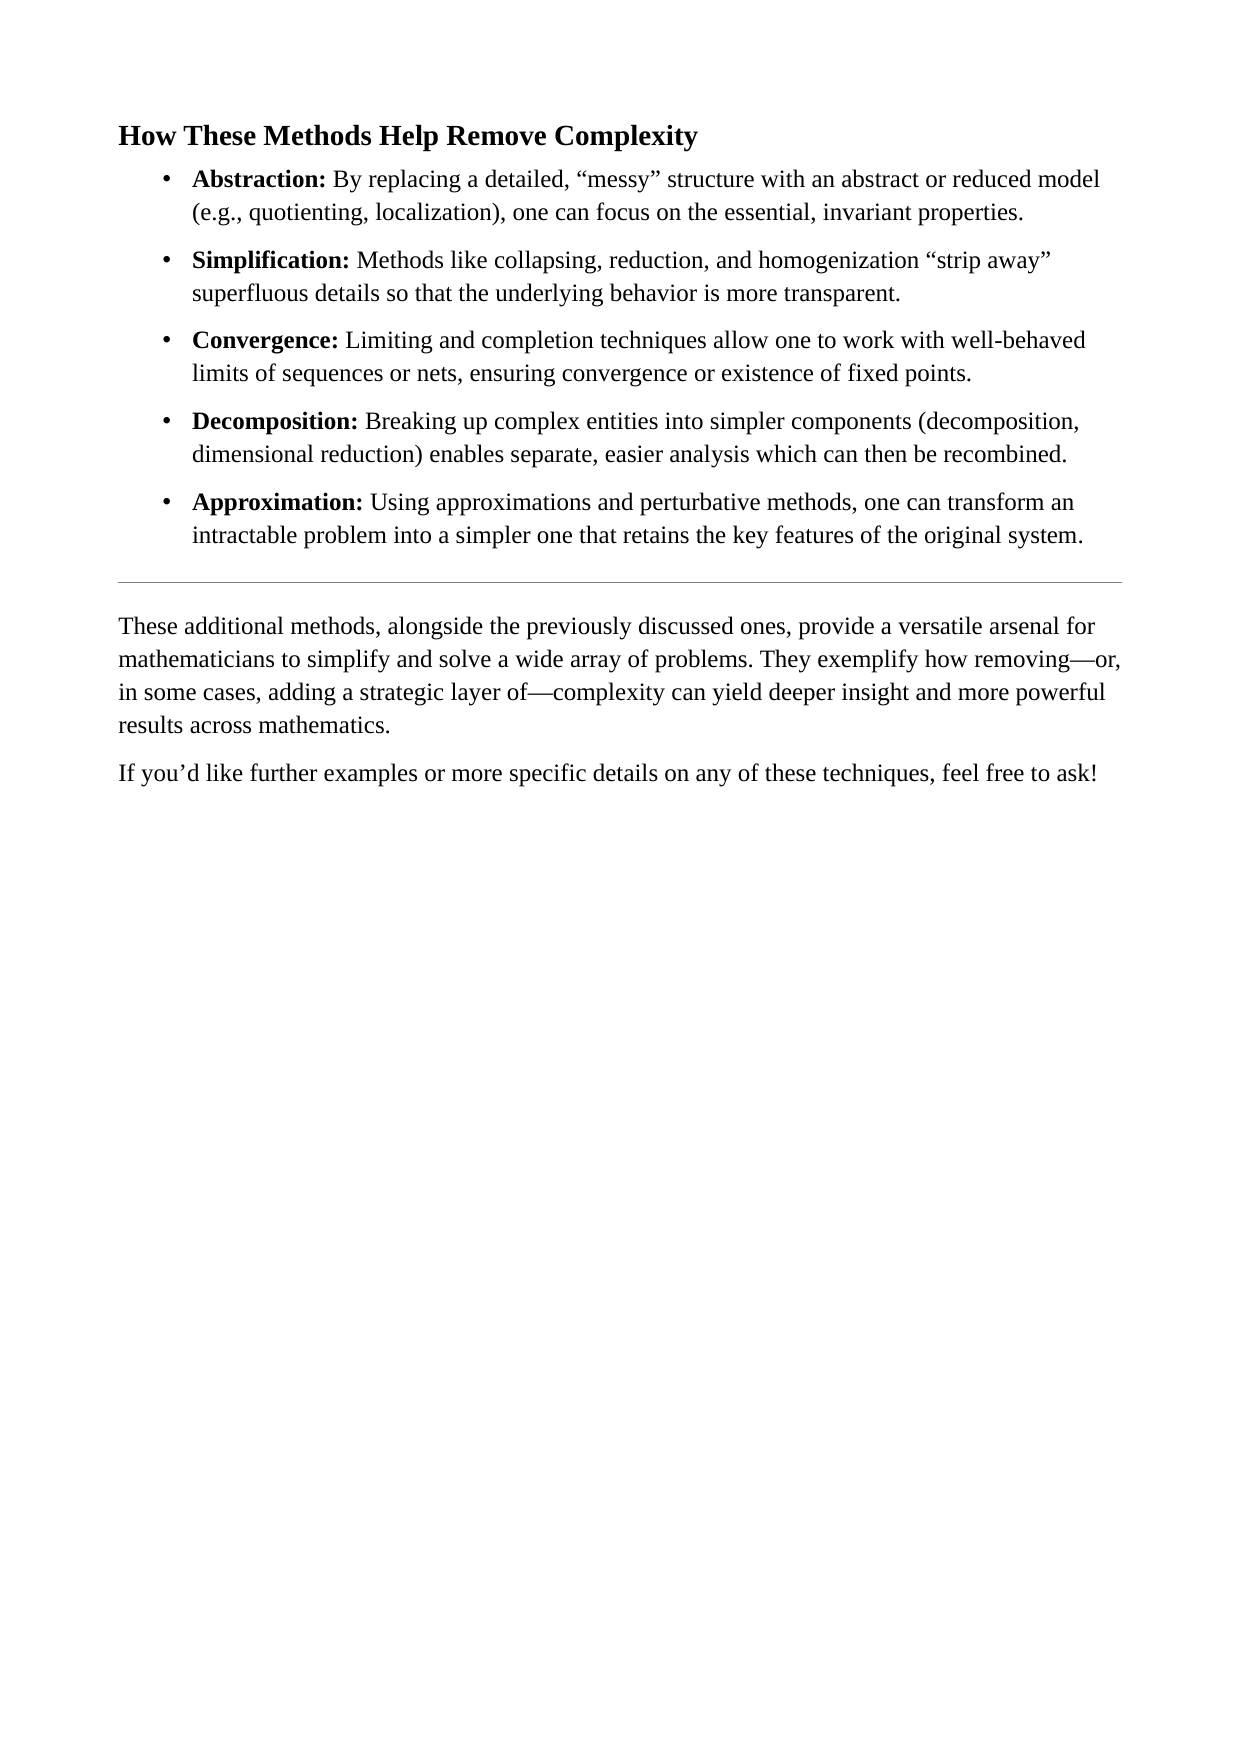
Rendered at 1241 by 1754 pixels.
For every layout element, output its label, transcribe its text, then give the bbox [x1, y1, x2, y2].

list Simplification: Methods like collapsing, reduction, and homogenization “strip away” superfluous details so that the underlying behavior is more transparent. [162, 245, 1122, 307]
text These additional methods, alongside the previously discussed ones, provide a versatile arsenal for mathematicians to simplify and solve a wide array of problems. They exemplify how removing—or, in some cases, adding a strategic layer of—complexity can yield deeper insight and more powerful results across mathematics. [118, 611, 1122, 739]
text If you’d like further examples or more specific details on any of these techniques, feel free to ask! [118, 758, 1122, 787]
list Decomposition: Breaking up complex entities into simpler components (decomposition, dimensional reduction) enables separate, easier analysis which can then be recombined. [162, 406, 1122, 468]
list Approximation: Using approximations and perturbative methods, one can transform an intractable problem into a simpler one that retains the key features of the original system. [162, 487, 1122, 548]
subtitle How These Methods Help Remove Complexity [118, 118, 1122, 152]
list Abstraction: By replacing a detailed, “messy” structure with an abstract or reduced model (e.g., quotienting, localization), one can focus on the essential, invariant properties. [162, 164, 1122, 226]
list Convergence: Limiting and completion techniques allow one to work with well-behaved limits of sequences or nets, ensuring convergence or existence of fixed points. [162, 325, 1122, 387]
